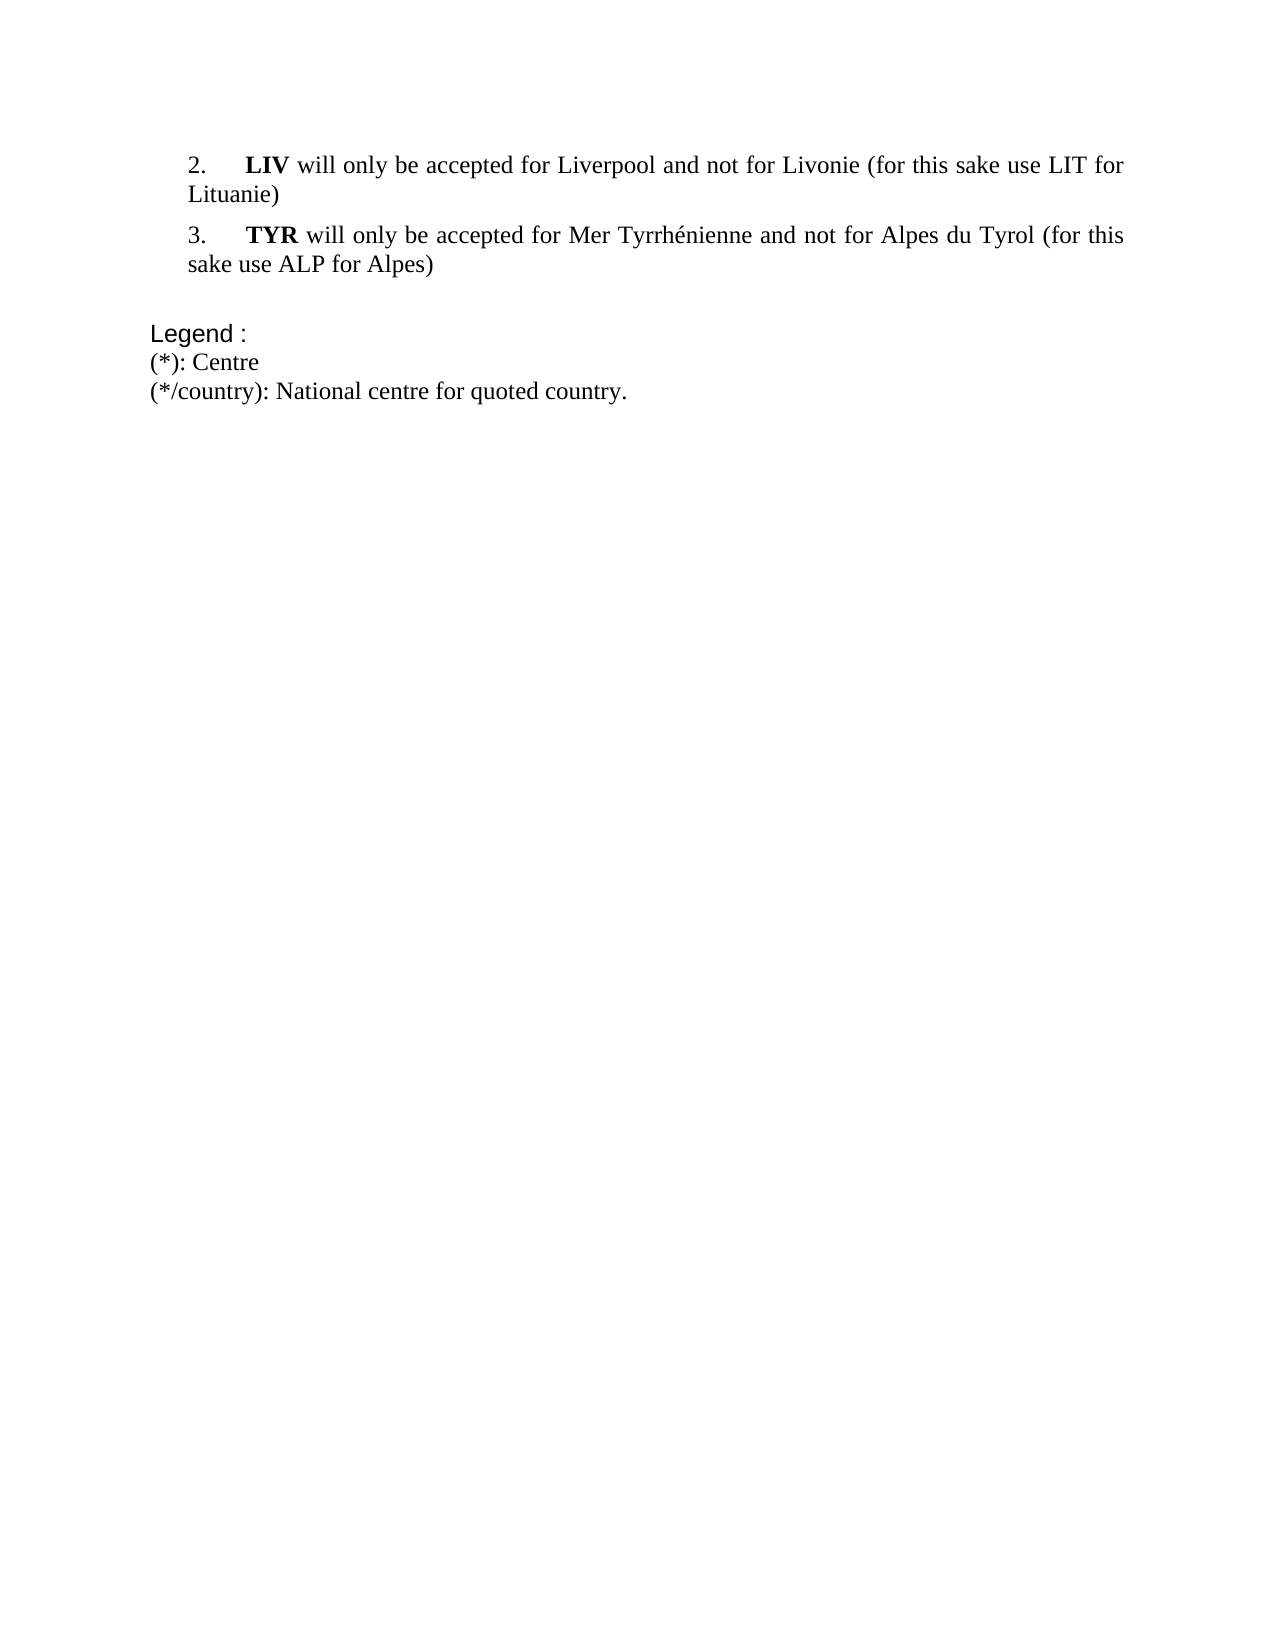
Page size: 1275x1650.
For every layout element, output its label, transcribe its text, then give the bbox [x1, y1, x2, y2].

text 3. TYR will only be accepted for Mer Tyrrhénienne and not for Alpes du Tyrol (for this sake use ALP for Alpes) [188, 220, 1125, 277]
text (*/country): National centre for quoted country. [150, 376, 1125, 405]
text 2. LIV will only be accepted for Liverpool and not for Livonie (for this sake use LIT for Lituanie) [188, 150, 1125, 207]
text (*): Centre [150, 347, 1125, 376]
text Legend : [150, 318, 1125, 347]
